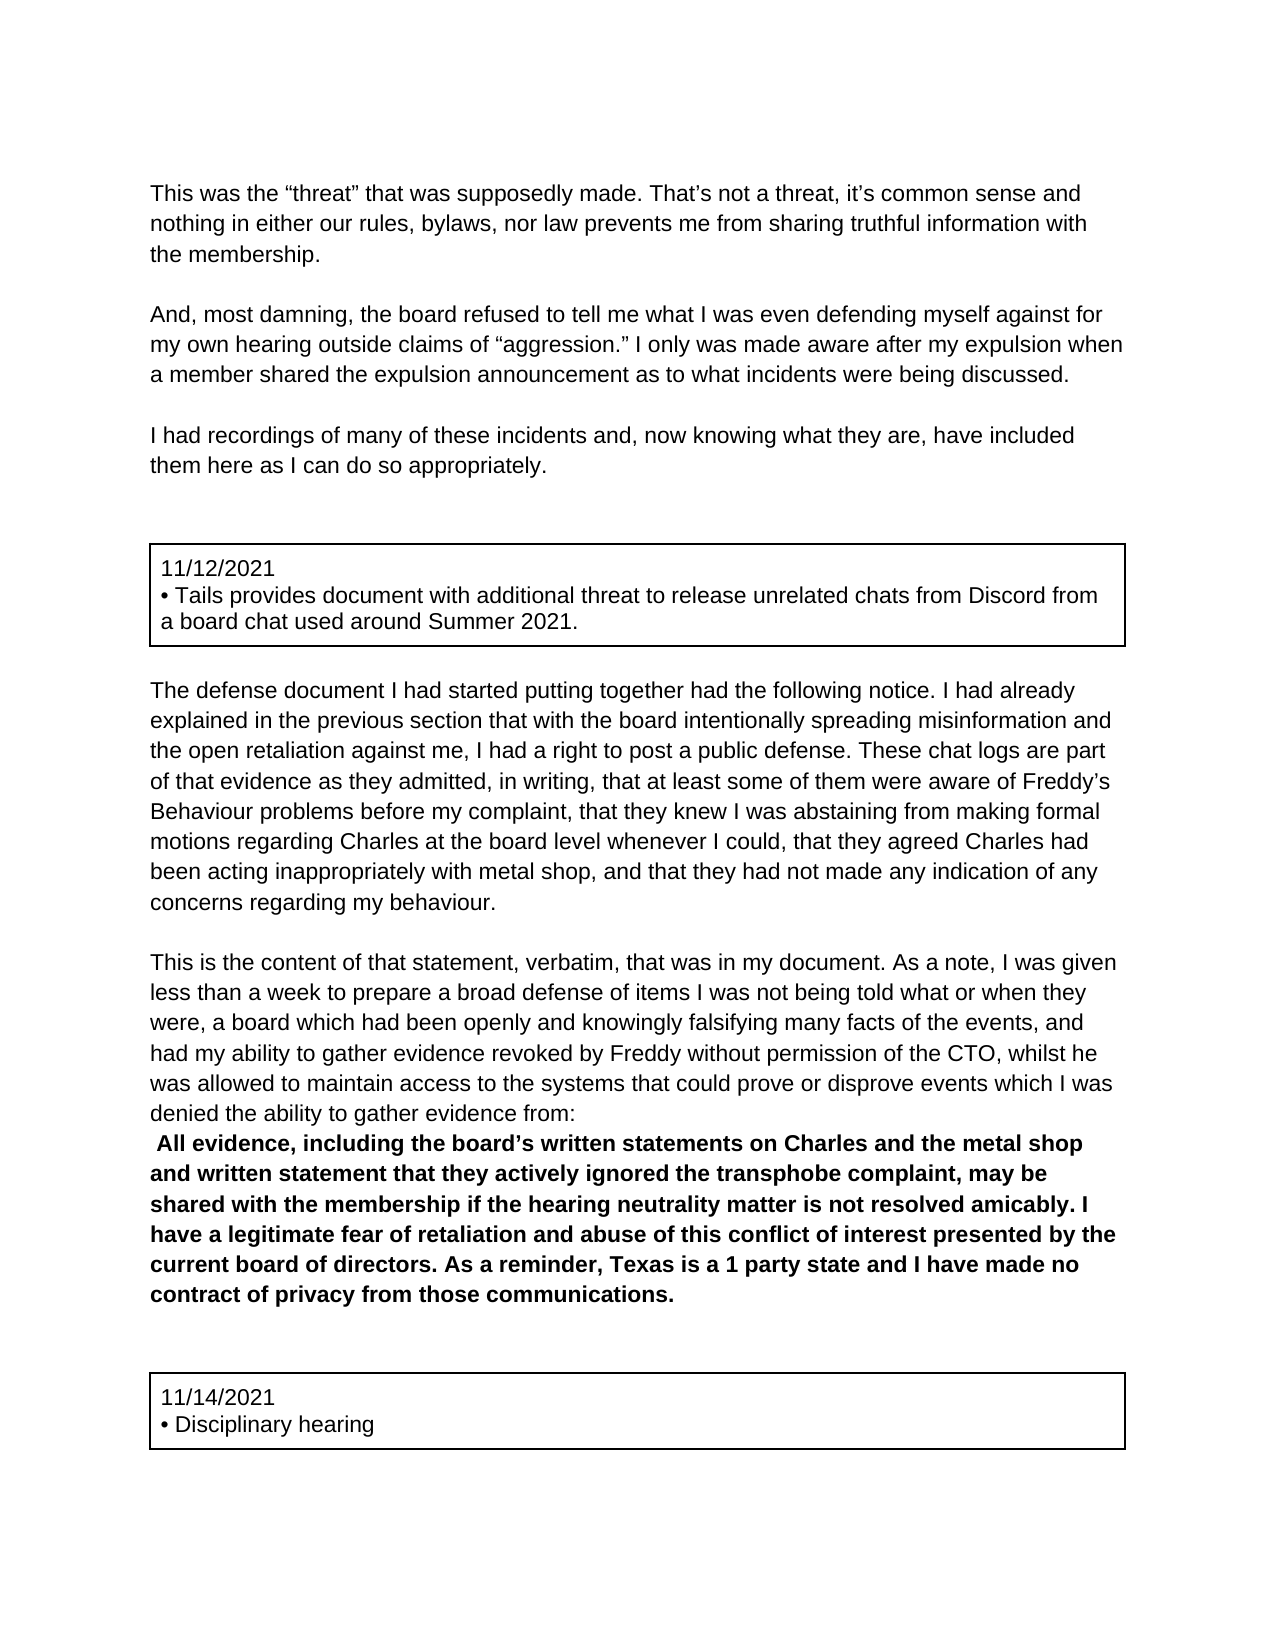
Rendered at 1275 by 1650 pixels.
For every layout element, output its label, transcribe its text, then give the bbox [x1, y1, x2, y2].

text I had recordings of many of these incidents and, now knowing what they are, have included them here as I can do so appropriately. [150, 422, 1125, 478]
text This was the “threat” that was supposedly made. That’s not a threat, it’s common sense and nothing in either our rules, bylaws, nor law prevents me from sharing truthful information with the membership. [150, 180, 1125, 267]
table_header 11/14/2021 • Disciplinary hearing [151, 1374, 1124, 1447]
text All evidence, including the board’s written statements on Charles and the metal shop and written statement that they actively ignored the transphobe complaint, may be shared with the membership if the hearing neutrality matter is not resolved amicably. I have a legitimate fear of retaliation and abuse of this conflict of interest presented by the current board of directors. As a reminder, Texas is a 1 party state and I have made no contract of privacy from those communications. [150, 1130, 1125, 1307]
text This is the content of that statement, verbatim, that was in my document. As a note, I was given less than a week to prepare a broad defense of items I was not being told what or when they were, a board which had been openly and knowingly falsifying many facts of the events, and had my ability to gather evidence revoked by Freddy without permission of the CTO, whilst he was allowed to maintain access to the systems that could prove or disprove events which I was denied the ability to gather evidence from: [150, 949, 1125, 1126]
text The defense document I had started putting together had the following notice. I had already explained in the previous section that with the board intentionally spreading misinformation and the open retaliation against me, I had a right to post a public defense. These chat logs are part of that evidence as they admitted, in writing, that at least some of them were aware of Freddy’s Behaviour problems before my complaint, that they knew I was abstaining from making formal motions regarding Charles at the board level whenever I could, that they agreed Charles had been acting inappropriately with metal shop, and that they had not made any indication of any concerns regarding my behaviour. [150, 677, 1125, 915]
table_header 11/12/2021 • Tails provides document with additional threat to release unrelated chats from Discord from a board chat used around Summer 2021. [151, 545, 1124, 645]
text And, most damning, the board refused to tell me what I was even defending myself against for my own hearing outside claims of “aggression.” I only was made aware after my expulsion when a member shared the expulsion announcement as to what incidents were being discussed. [150, 301, 1125, 388]
